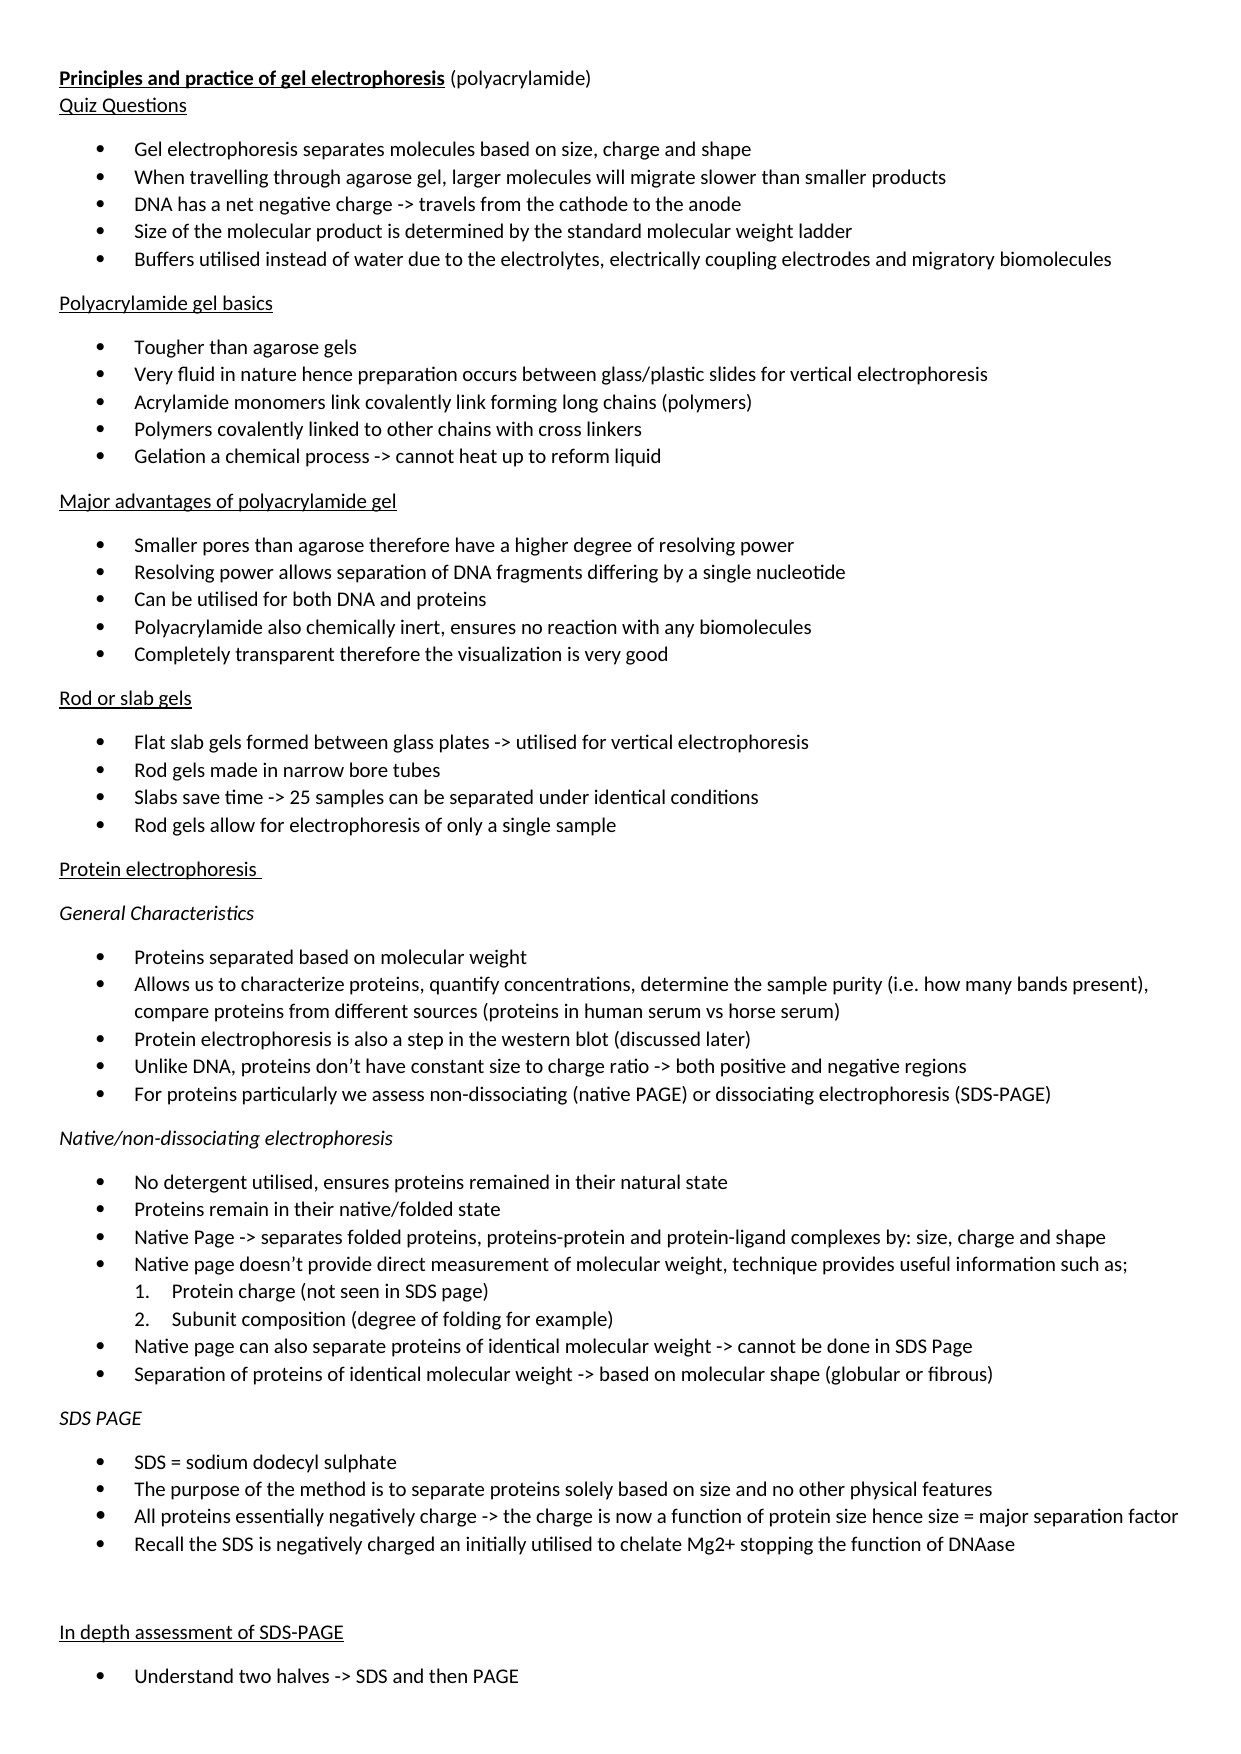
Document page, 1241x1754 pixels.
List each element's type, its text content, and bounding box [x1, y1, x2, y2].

list DNA has a net negative charge -> travels from the cathode to the anode [97, 191, 1181, 217]
list SDS = sodium dodecyl sulphate [97, 1449, 1181, 1474]
list Polyacrylamide also chemically inert, ensures no reaction with any biomolecules [97, 614, 1181, 639]
list Allows us to characterize proteins, quantify concentrations, determine the sample purity (i.e. how many bands present), compare proteins from different sources (proteins in human serum vs horse serum) [97, 971, 1181, 1024]
text Polyacrylamide gel basics [59, 290, 1181, 316]
list Native page doesn’t provide direct measurement of molecular weight, technique provides useful information such as; [97, 1251, 1181, 1277]
list Rod gels made in narrow bore tubes [97, 757, 1181, 782]
list Very fluid in nature hence preparation occurs between glass/plastic slides for vertical electrophoresis [97, 362, 1181, 387]
list Gelation a chemical process -> cannot heat up to reform liquid [97, 444, 1181, 469]
list Proteins separated based on molecular weight [97, 944, 1181, 969]
list Gel electrophoresis separates molecules based on size, charge and shape [97, 136, 1181, 162]
list All proteins essentially negatively charge -> the charge is now a function of protein size hence size = major separation factor [97, 1504, 1181, 1529]
list Buffers utilised instead of water due to the electrolytes, electrically coupling electrodes and migratory biomolecules [97, 246, 1181, 271]
list Understand two halves -> SDS and then PAGE [97, 1663, 1181, 1689]
list Rod gels allow for electrophoresis of only a single sample [97, 812, 1181, 837]
text General Characteristics [59, 900, 1181, 925]
list Can be utilised for both DNA and proteins [97, 587, 1181, 612]
list Unlike DNA, proteins don’t have constant size to charge ratio -> both positive and negative regions [97, 1053, 1181, 1079]
list When travelling through agarose gel, larger molecules will migrate slower than smaller products [97, 164, 1181, 189]
list Native page can also separate proteins of identical molecular weight -> cannot be done in SDS Page [97, 1333, 1181, 1359]
text In depth assessment of SDS-PAGE [59, 1619, 1181, 1645]
list Acrylamide monomers link covalently link forming long chains (polymers) [97, 389, 1181, 414]
list Proteins remain in their native/folded state [97, 1196, 1181, 1222]
list The purpose of the method is to separate proteins solely based on size and no other physical features [97, 1476, 1181, 1502]
list No detergent utilised, ensures proteins remained in their natural state [97, 1169, 1181, 1194]
text SDS PAGE [59, 1405, 1181, 1430]
text Rod or slab gels [59, 686, 1181, 711]
text Principles and practice of gel electrophoresis (polyacrylamide) [59, 65, 1181, 90]
list Protein charge (not seen in SDS page) [134, 1279, 1181, 1304]
list Size of the molecular product is determined by the standard molecular weight ladder [97, 219, 1181, 244]
list Protein electrophoresis is also a step in the western blot (discussed later) [97, 1026, 1181, 1052]
list Native Page -> separates folded proteins, proteins-protein and protein-ligand complexes by: size, charge and shape [97, 1224, 1181, 1249]
list Resolving power allows separation of DNA fragments differing by a single nucleotide [97, 559, 1181, 585]
list Recall the SDS is negatively charged an initially utilised to chelate Mg2+ stopping the function of DNAase [97, 1531, 1181, 1557]
list Smaller pores than agarose therefore have a higher degree of resolving power [97, 532, 1181, 557]
list Tougher than agarose gels [97, 334, 1181, 359]
list Slabs save time -> 25 samples can be separated under identical conditions [97, 784, 1181, 810]
text Native/non-dissociating electrophoresis [59, 1125, 1181, 1150]
text Quiz Questions [59, 92, 1181, 118]
list Completely transparent therefore the visualization is very good [97, 641, 1181, 667]
text Protein electrophoresis [59, 856, 1181, 881]
list Flat slab gels formed between glass plates -> utilised for vertical electrophoresis [97, 729, 1181, 755]
list Polymers covalently linked to other chains with cross linkers [97, 416, 1181, 442]
list Separation of proteins of identical molecular weight -> based on molecular shape (globular or fibrous) [97, 1361, 1181, 1386]
list For proteins particularly we assess non-dissociating (native PAGE) or dissociating electrophoresis (SDS-PAGE) [97, 1081, 1181, 1106]
text Major advantages of polyacrylamide gel [59, 488, 1181, 513]
list Subunit composition (degree of folding for example) [134, 1306, 1181, 1331]
